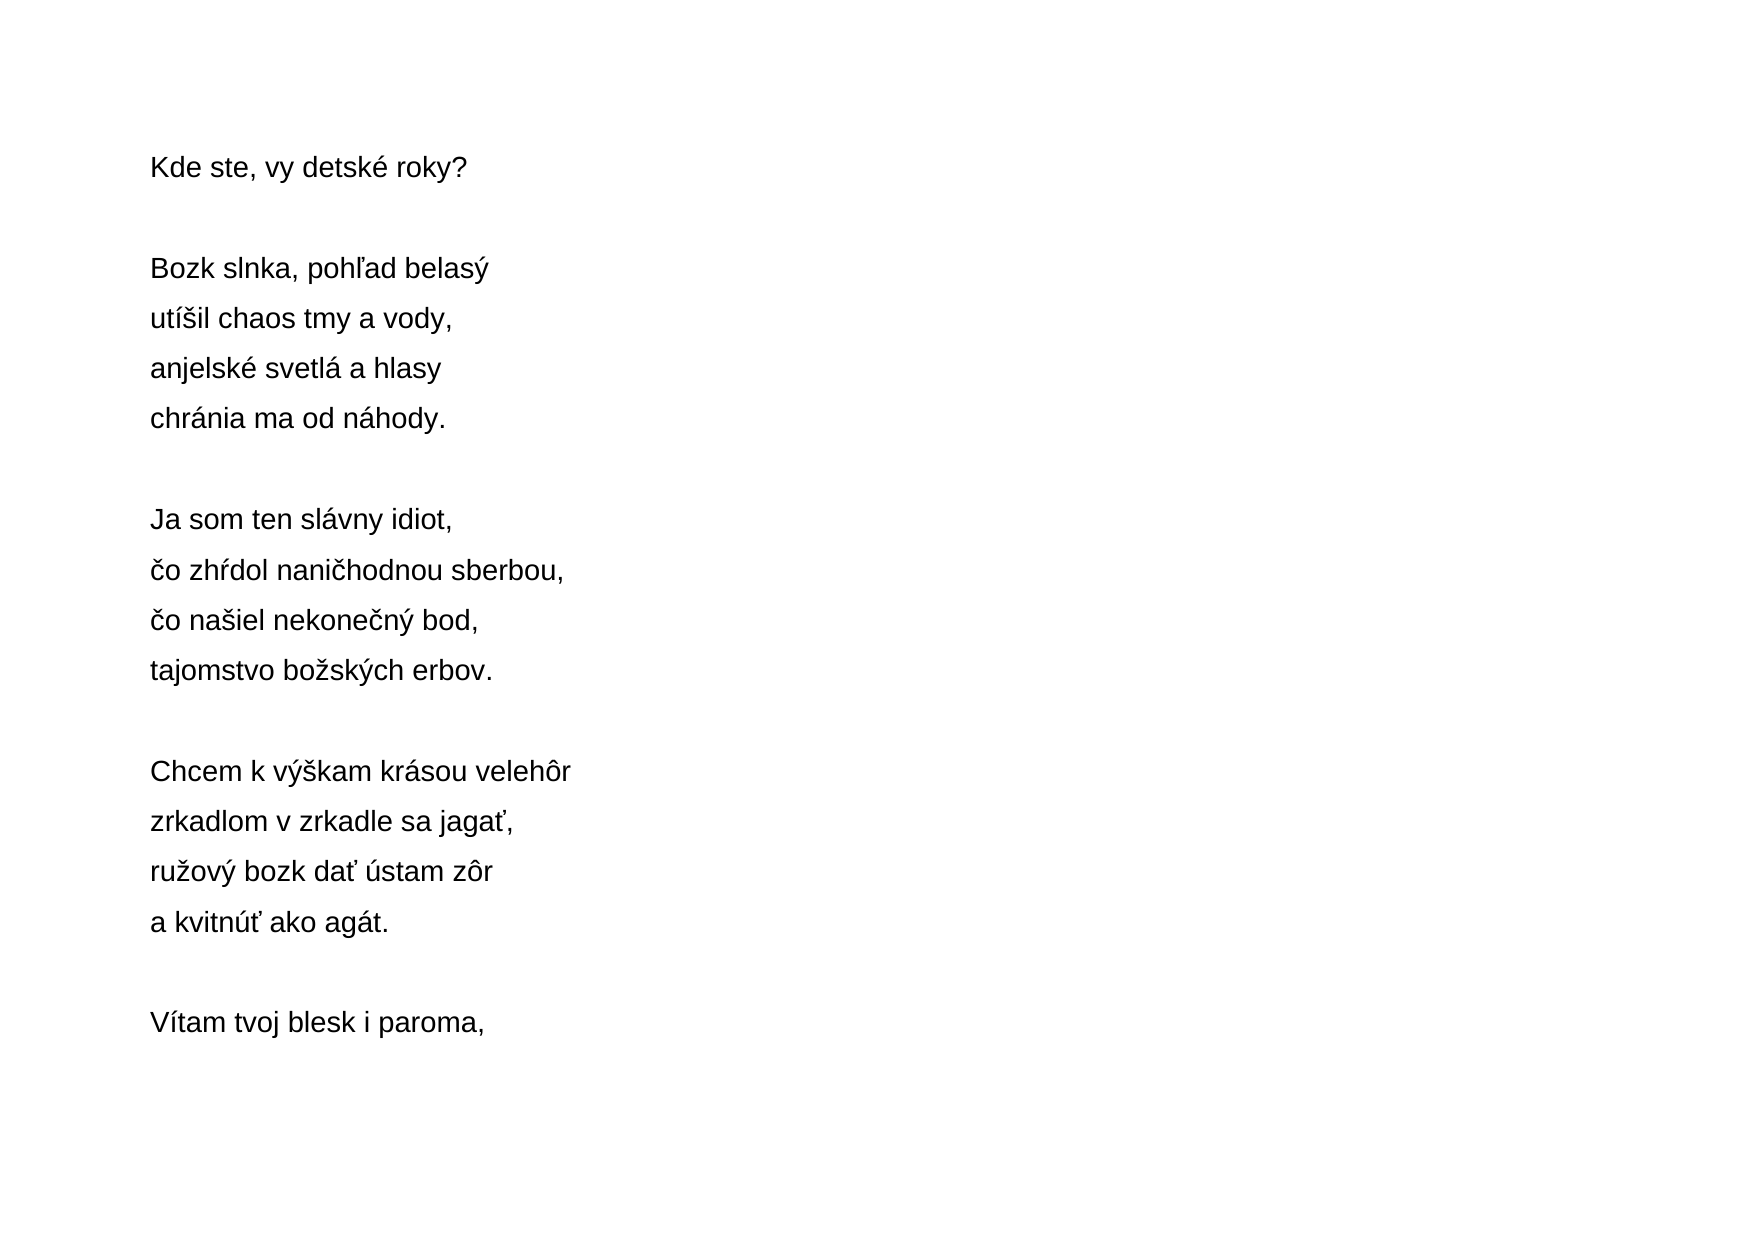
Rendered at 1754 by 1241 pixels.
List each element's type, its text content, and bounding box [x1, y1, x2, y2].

text čo zhŕdol naničhodnou sberbou, [150, 552, 1243, 586]
text tajomstvo božských erbov. [150, 653, 1243, 687]
text ružový bozk dať ústam zôr [150, 854, 1243, 888]
text Vítam tvoj blesk i paroma, [150, 1005, 1243, 1039]
text a kvitnúť ako agát. [150, 905, 1243, 938]
text zrkadlom v zrkadle sa jagať, [150, 804, 1243, 838]
text utíšil chaos tmy a vody, [150, 301, 1243, 334]
text Bozk slnka, pohľad belasý [150, 251, 1243, 284]
text Chcem k výškam krásou velehôr [150, 754, 1243, 787]
text anjelské svetlá a hlasy [150, 351, 1243, 385]
text čo našiel nekonečný bod, [150, 603, 1243, 636]
text Ja som ten slávny idiot, [150, 502, 1243, 536]
text Kde ste, vy detské roky? [150, 150, 1243, 183]
text chránia ma od náhody. [150, 402, 1243, 435]
